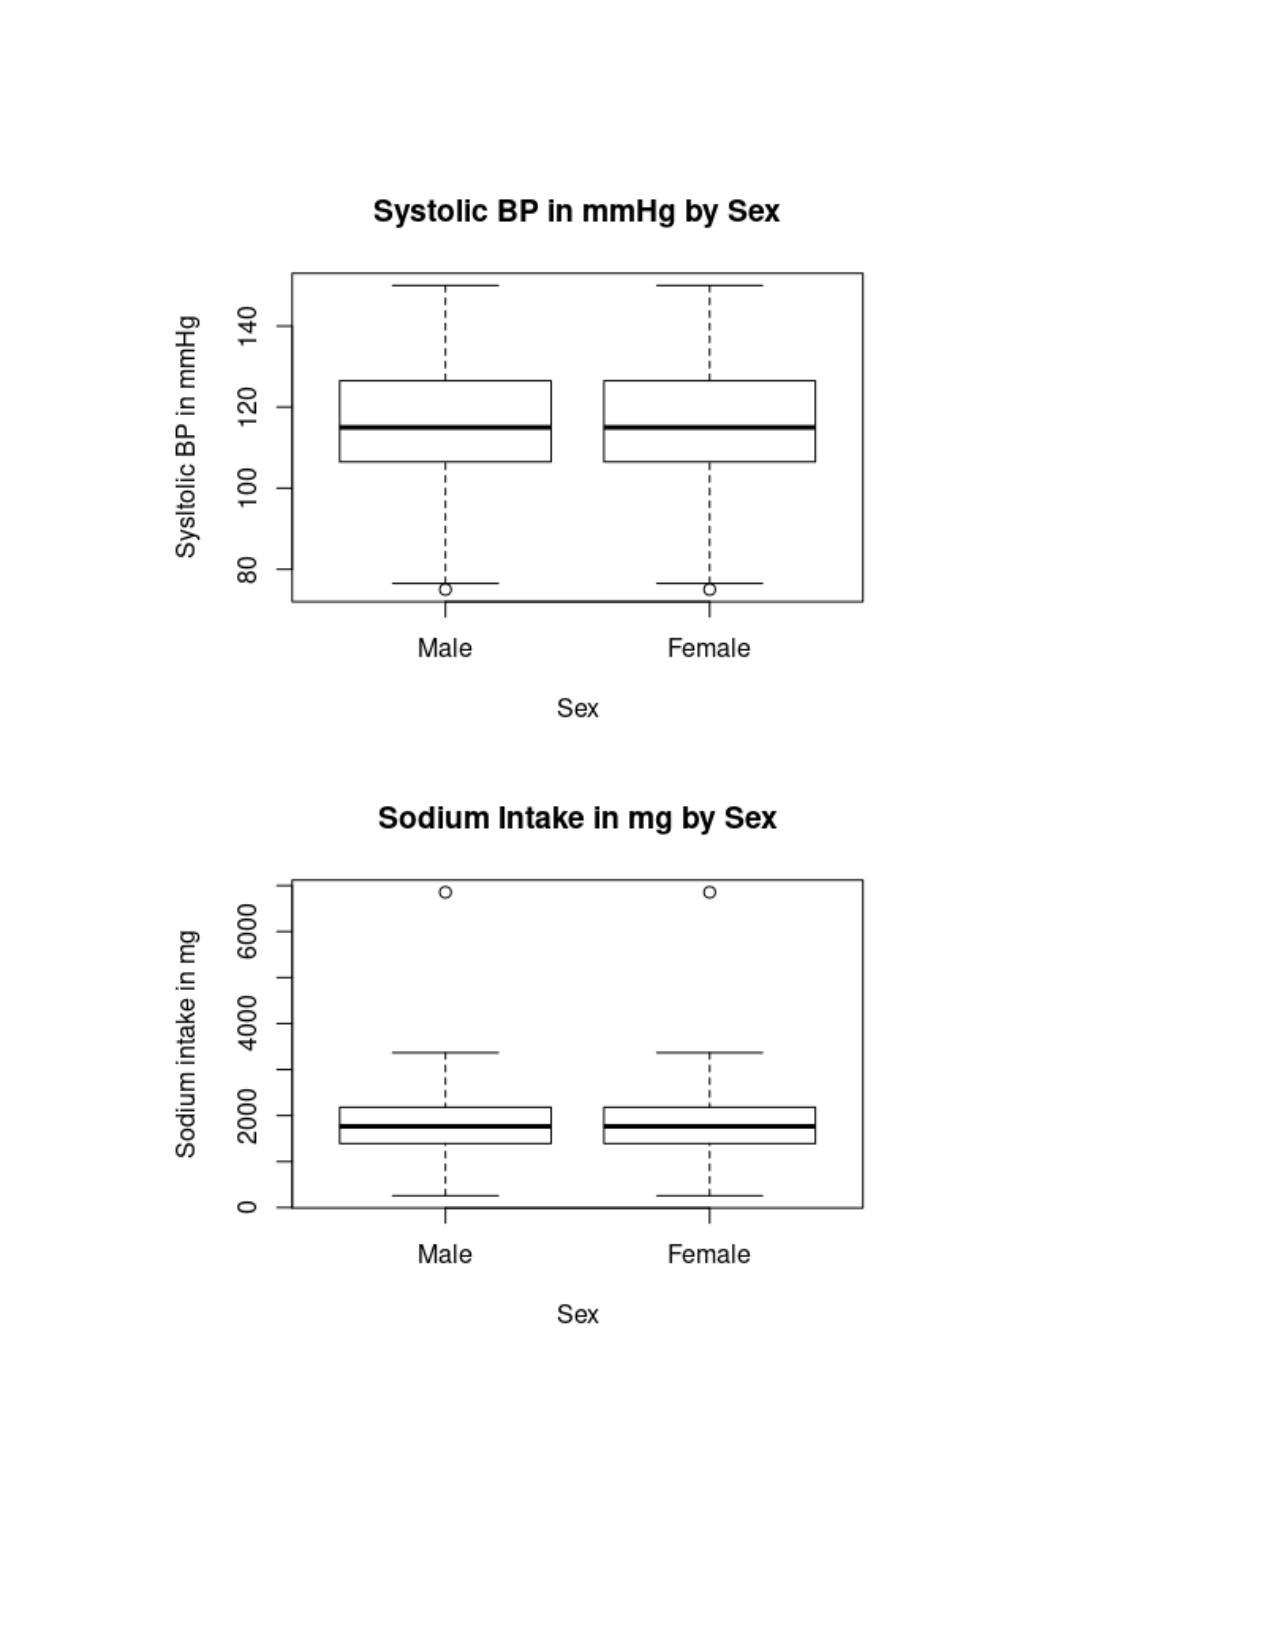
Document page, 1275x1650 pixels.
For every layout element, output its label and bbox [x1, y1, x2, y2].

picture [168, 150, 927, 1363]
